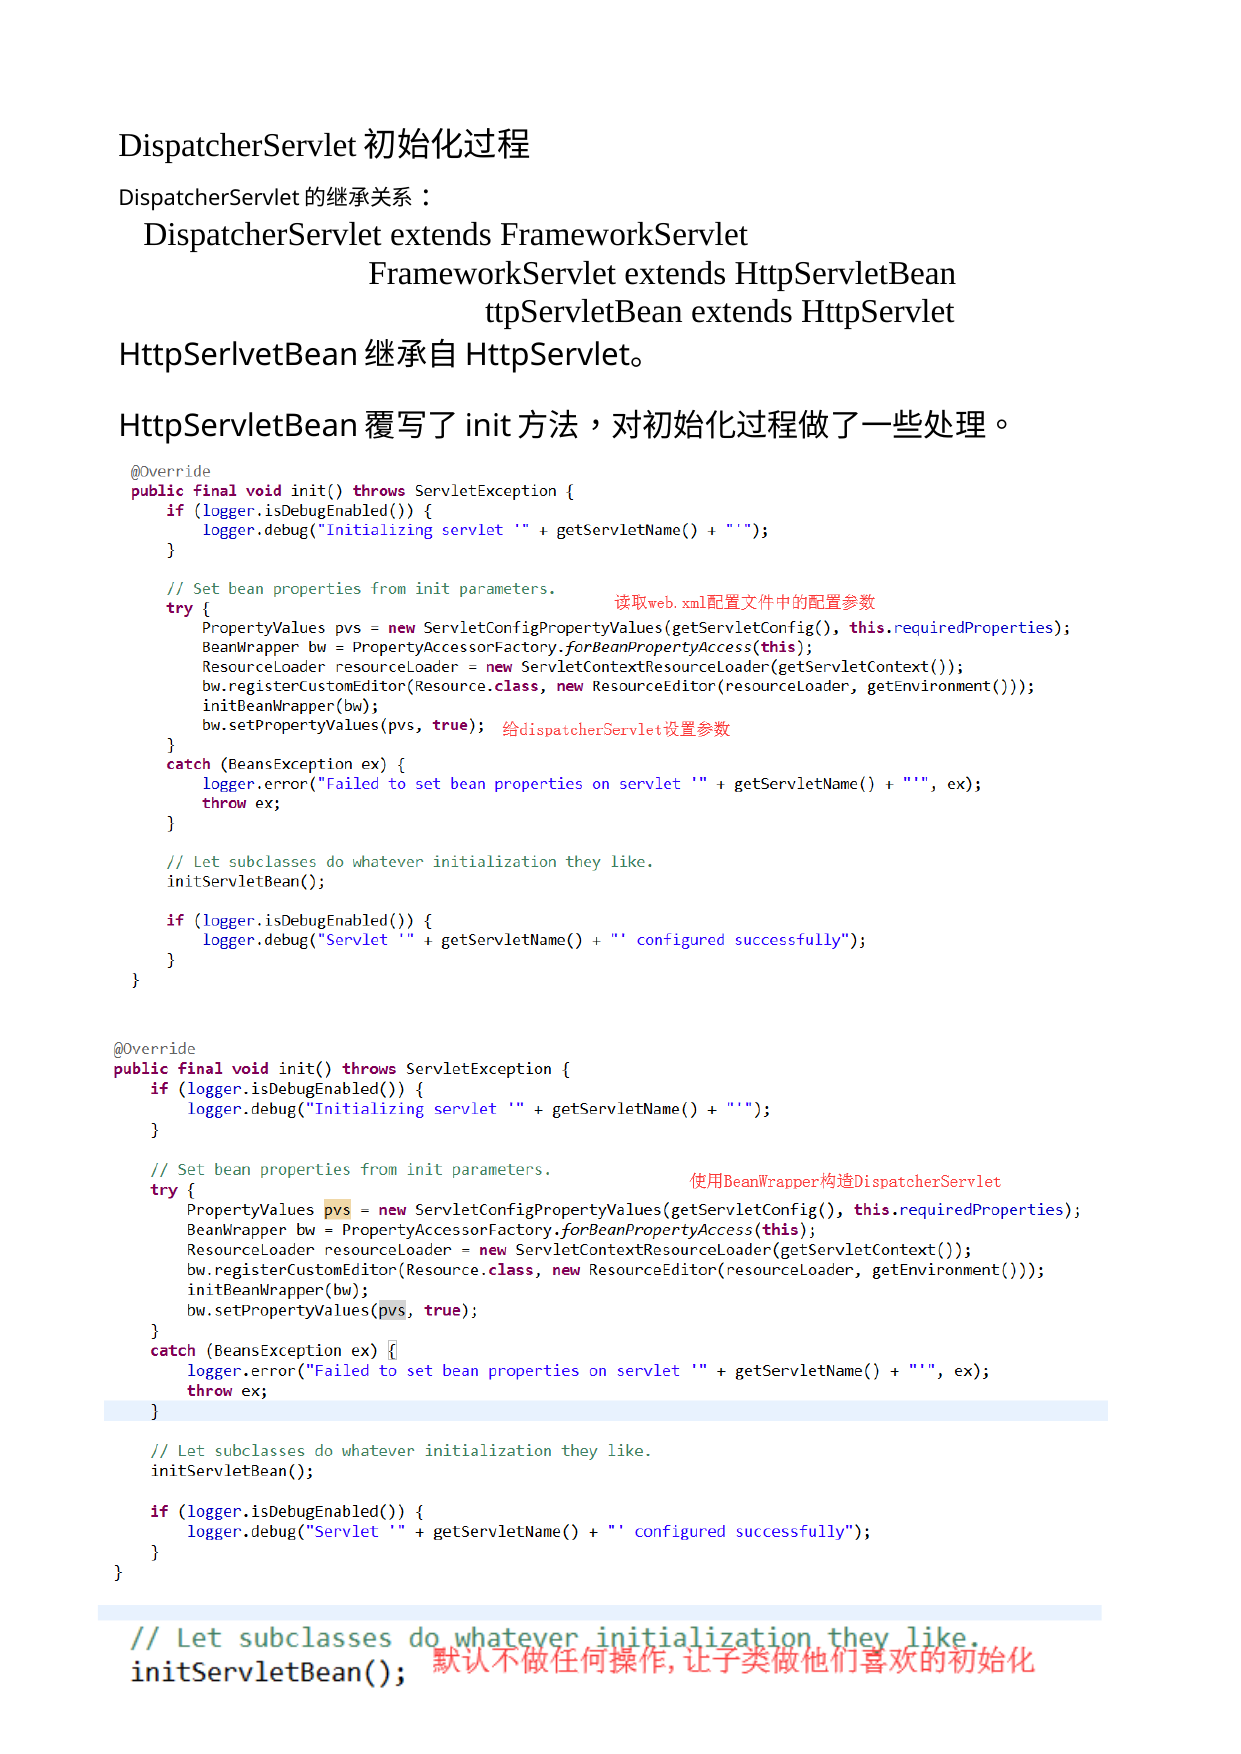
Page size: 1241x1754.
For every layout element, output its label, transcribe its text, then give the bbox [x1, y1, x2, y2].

text DispatcherServlet初始化过程 [118, 118, 1122, 166]
text DispatcherServlet的继承关系 : [118, 166, 1122, 214]
text HttpServletBean覆写了init方法，对初始化过程做了一些处理。 [118, 403, 1106, 446]
text FrameworkServlet extends HttpServletBean [118, 253, 1122, 291]
picture [104, 1039, 1108, 1582]
picture [97, 1605, 1102, 1694]
text ttpServletBean extends HttpServlet [118, 291, 1122, 329]
text HttpSerlvetBean继承自HttpServlet。 [118, 329, 1122, 375]
text DispatcherServlet extends FrameworkServlet [118, 214, 1122, 253]
picture [118, 461, 1123, 989]
